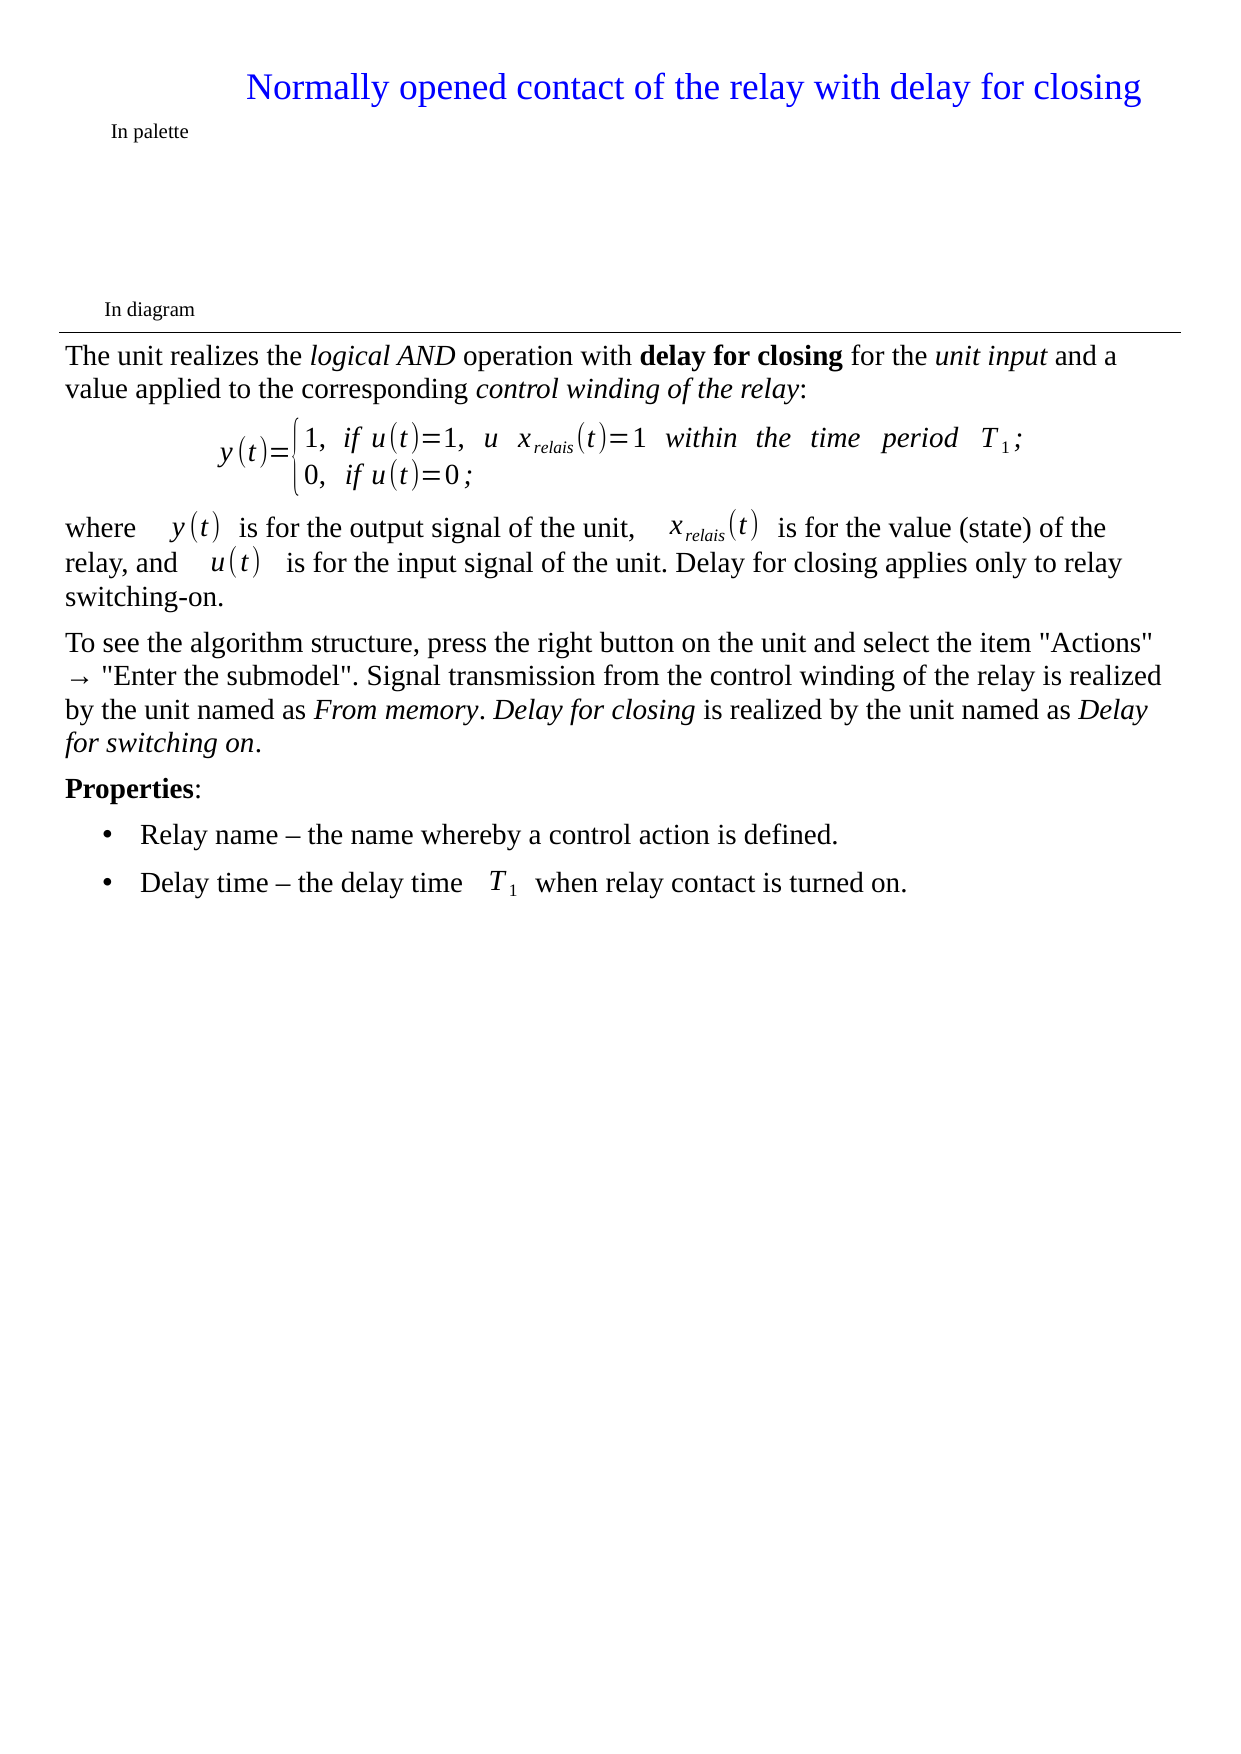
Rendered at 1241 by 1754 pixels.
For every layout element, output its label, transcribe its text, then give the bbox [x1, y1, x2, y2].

table_cell In diagram [59, 292, 240, 332]
table_header [59, 59, 240, 114]
table_cell [240, 154, 1181, 292]
table_cell The unit realizes the logical AND operation with delay for closing for the unit input and a value applied to the corresponding control winding of the relay: where is for the output signal of the unit, is for the value (state) of the relay, and is for the input signal of the unit. Delay for closing applies only to relay switching-on. To see the algorithm structure, press the right button on the unit and select the item "Actions" → "Enter the submodel". Signal transmission from the control winding of the relay is realized by the unit named as From memory. Delay for closing is realized by the unit named as Delay for switching on. Properties: Relay name – the name whereby a control action is defined. Delay time – the delay time when relay contact is turned on. [59, 333, 1181, 918]
table_header Normally opened contact of the relay with delay for closing [240, 59, 1181, 114]
table_cell In palette [59, 114, 240, 154]
table_cell [59, 154, 240, 292]
table_cell [240, 114, 1181, 154]
table_cell [240, 292, 1181, 332]
